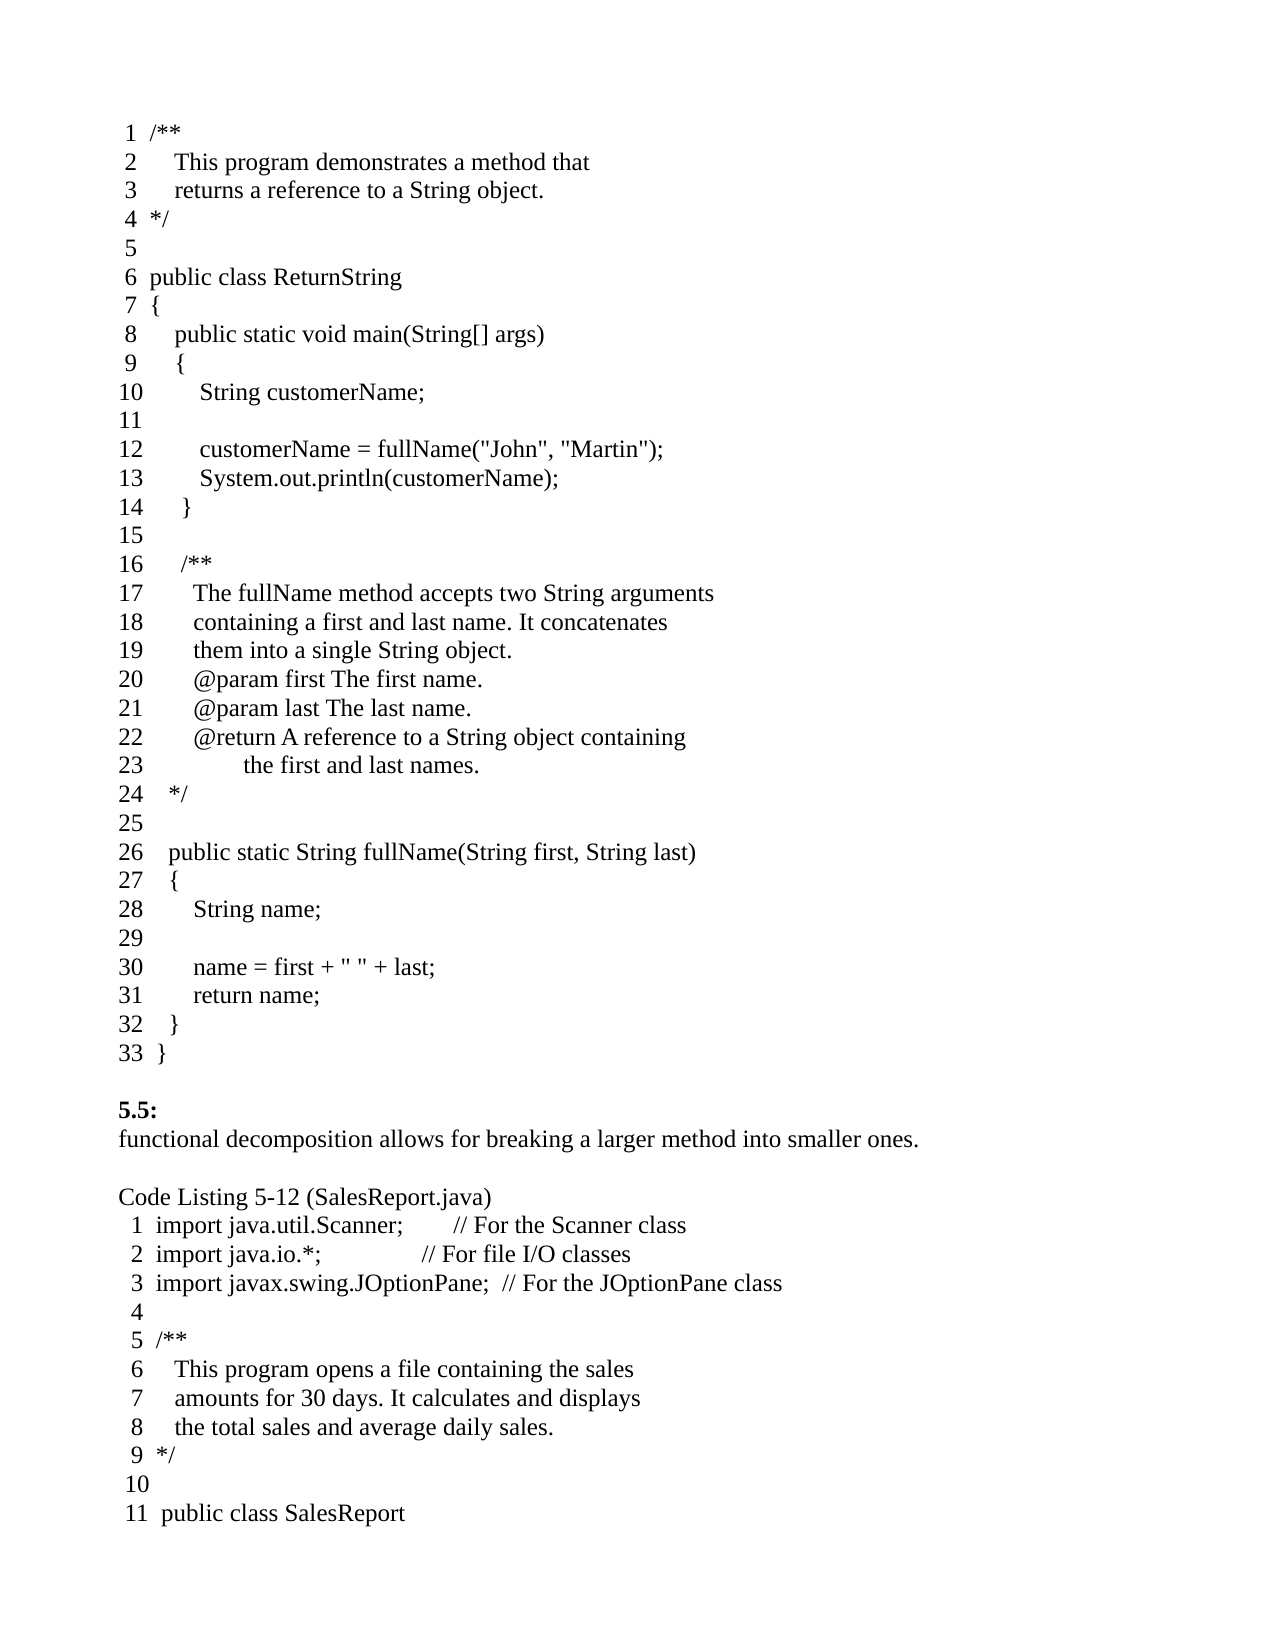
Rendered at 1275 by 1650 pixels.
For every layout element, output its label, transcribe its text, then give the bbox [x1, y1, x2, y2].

text 29 [118, 923, 1157, 952]
text 20 @param first The first name. [118, 664, 1157, 693]
text 12 customerName = fullName("John", "Martin"); [118, 434, 1157, 463]
text 10 String customerName; [118, 377, 1157, 406]
text 5 /** [118, 1326, 1157, 1354]
text 24 */ [118, 779, 1157, 808]
text 10 [118, 1469, 1157, 1498]
text 5.5: [118, 1096, 1157, 1124]
text 27 { [118, 866, 1157, 894]
text 13 System.out.println(customerName); [118, 463, 1157, 492]
text 16 /** [118, 549, 1157, 578]
text 9 { [118, 348, 1157, 377]
text 28 String name; [118, 894, 1157, 923]
text 6 public class ReturnString [118, 262, 1157, 291]
text 18 containing a first and last name. It concatenates [118, 607, 1157, 636]
text 30 name = first + " " + last; [118, 952, 1157, 981]
text 31 return name; [118, 981, 1157, 1009]
text 1 /** [118, 118, 1157, 147]
text Code Listing 5-12 (SalesReport.java) [118, 1182, 1157, 1211]
text 32 } [118, 1009, 1157, 1038]
text 17 The fullName method accepts two String arguments [118, 578, 1157, 607]
text 14 } [118, 492, 1157, 521]
text 3 import javax.swing.JOptionPane; // For the JOptionPane class [118, 1268, 1157, 1297]
text 7 { [118, 291, 1157, 319]
text 33 } [118, 1038, 1157, 1067]
text 4 */ [118, 204, 1157, 233]
text 26 public static String fullName(String first, String last) [118, 837, 1157, 866]
text 3 returns a reference to a String object. [118, 176, 1157, 204]
text 11 public class SalesReport [118, 1498, 1157, 1527]
text 11 [118, 406, 1157, 434]
text 6 This program opens a file containing the sales [118, 1354, 1157, 1383]
text 1 import java.util.Scanner; // For the Scanner class [118, 1211, 1157, 1239]
text 8 the total sales and average daily sales. [118, 1412, 1157, 1441]
text 9 */ [118, 1441, 1157, 1469]
text 2 This program demonstrates a method that [118, 147, 1157, 176]
text functional decomposition allows for breaking a larger method into smaller ones. [118, 1124, 1157, 1153]
text 7 amounts for 30 days. It calculates and displays [118, 1383, 1157, 1412]
text 15 [118, 521, 1157, 549]
text 2 import java.io.*; // For file I/O classes [118, 1239, 1157, 1268]
text 25 [118, 808, 1157, 837]
text 23 the first and last names. [118, 751, 1157, 779]
text 8 public static void main(String[] args) [118, 319, 1157, 348]
text 22 @return A reference to a String object containing [118, 722, 1157, 751]
text 19 them into a single String object. [118, 636, 1157, 664]
text 21 @param last The last name. [118, 693, 1157, 722]
text 4 [118, 1297, 1157, 1326]
text 5 [118, 233, 1157, 262]
